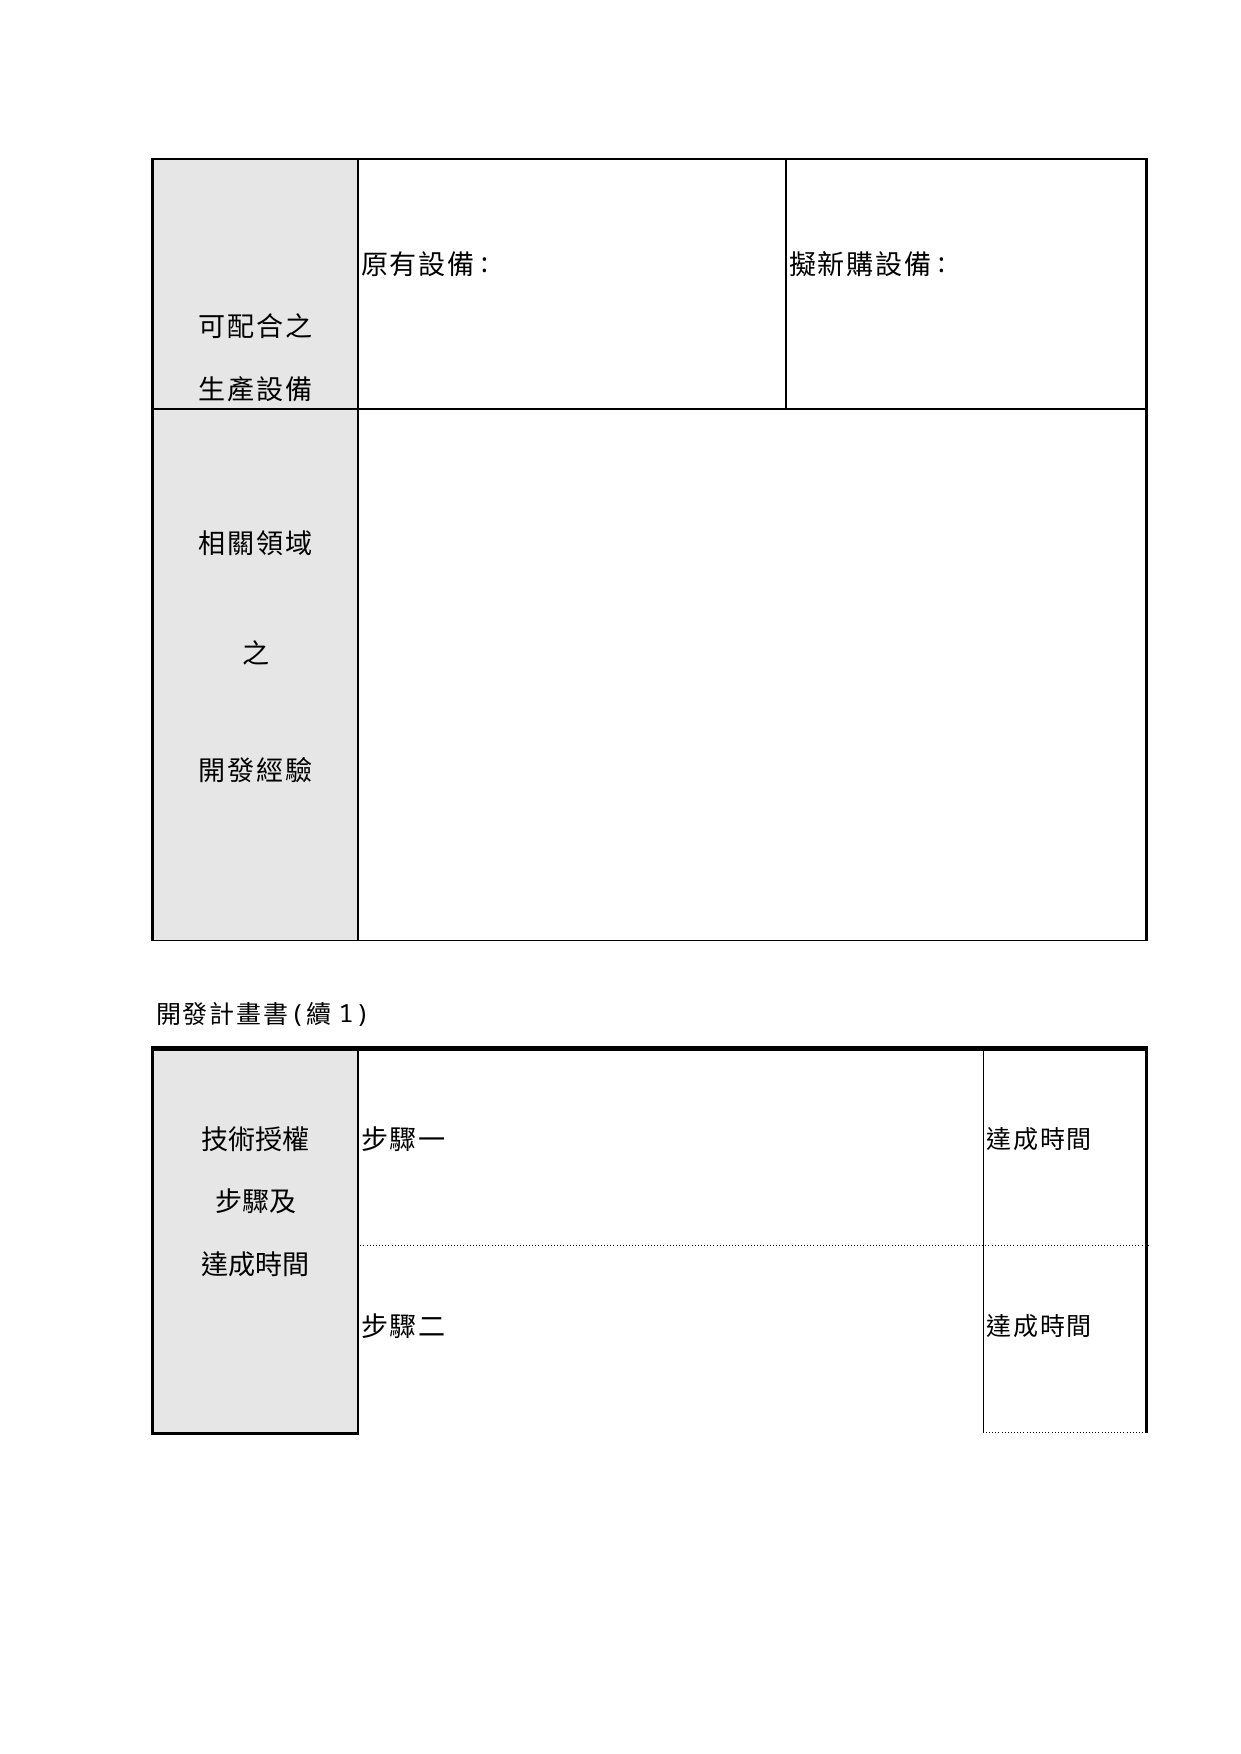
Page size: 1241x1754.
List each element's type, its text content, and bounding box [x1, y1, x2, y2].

table_cell 可配合之 生產設備 [154, 160, 357, 408]
table_cell [359, 410, 1145, 940]
table_cell 達成時間 [984, 1051, 1145, 1245]
table_cell 達成時間 [984, 1245, 1145, 1432]
table_cell 相關領域 之 開發經驗 [154, 410, 357, 940]
table_cell 擬新購設備: [787, 160, 1145, 408]
table_cell 步驟一 [359, 1051, 983, 1245]
table_cell 開發計畫書(續1) [153, 941, 1147, 1046]
table_cell 步驟二 [359, 1245, 983, 1432]
table_cell 原有設備: [359, 160, 785, 408]
table_cell 技術授權 步驟及 達成時間 [154, 1051, 357, 1432]
